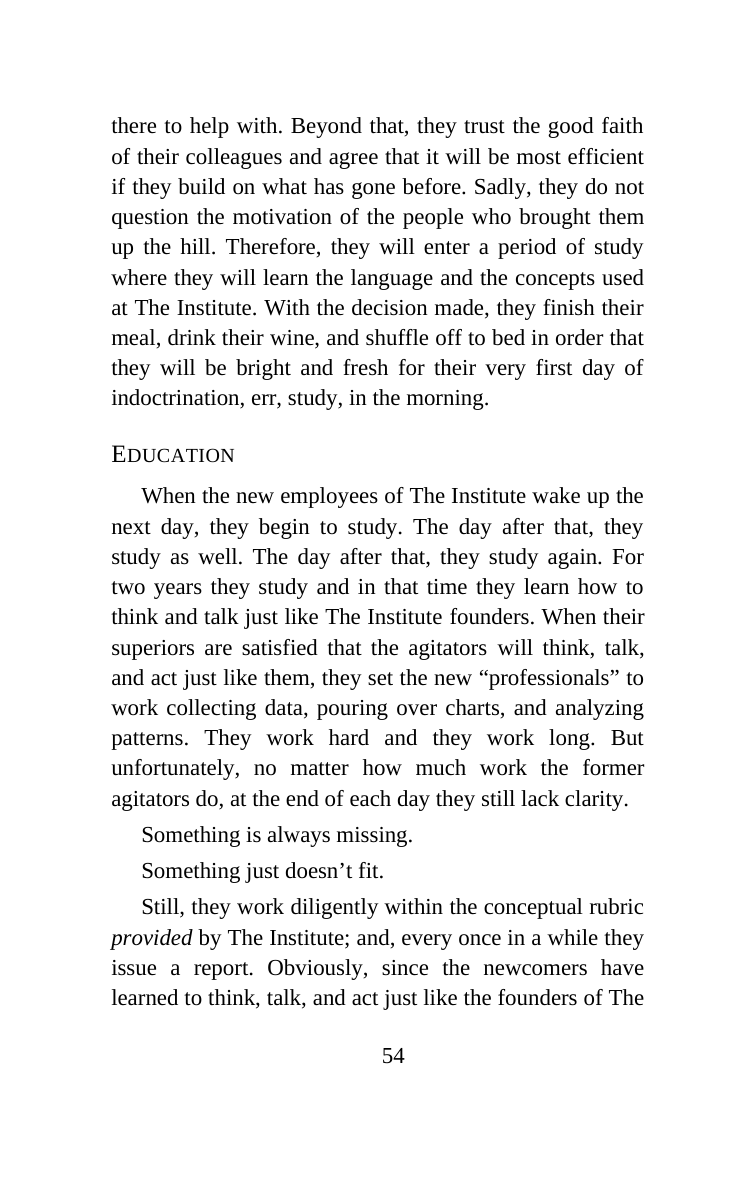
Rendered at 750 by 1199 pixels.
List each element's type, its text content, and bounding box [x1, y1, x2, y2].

text Still, they work diligently within the conceptual rubric provided by The Institute; and, every once in a while they issue a report. Obviously, since the newcomers have learned to think, talk, and act just like the founders of The [111, 893, 645, 1010]
text Something is always missing. [111, 821, 645, 847]
subtitle Education [111, 439, 645, 467]
text When the new employees of The Institute wake up the next day, they begin to study. The day after that, they study as well. The day after that, they study again. For two years they study and in that time they learn how to think and talk just like The Institute founders. When their superiors are satisfied that the agitators will think, talk, and act just like them, they set the new “professionals” to work collecting data, pouring over charts, and analyzing patterns. They work hard and they work long. But unfortunately, no matter how much work the former agitators do, at the end of each day they still lack clarity. [111, 482, 645, 811]
text Something just doesn’t fit. [111, 857, 645, 883]
text there to help with. Beyond that, they trust the good faith of their colleagues and agree that it will be most efficient if they build on what has gone before. Sadly, they do not question the motivation of the people who brought them up the hill. Therefore, they will enter a period of study where they will learn the language and the concepts used at The Institute. With the decision made, they finish their meal, drink their wine, and shuffle off to bed in order that they will be bright and fresh for their very first day of indoctrination, err, study, in the morning. [111, 112, 645, 411]
